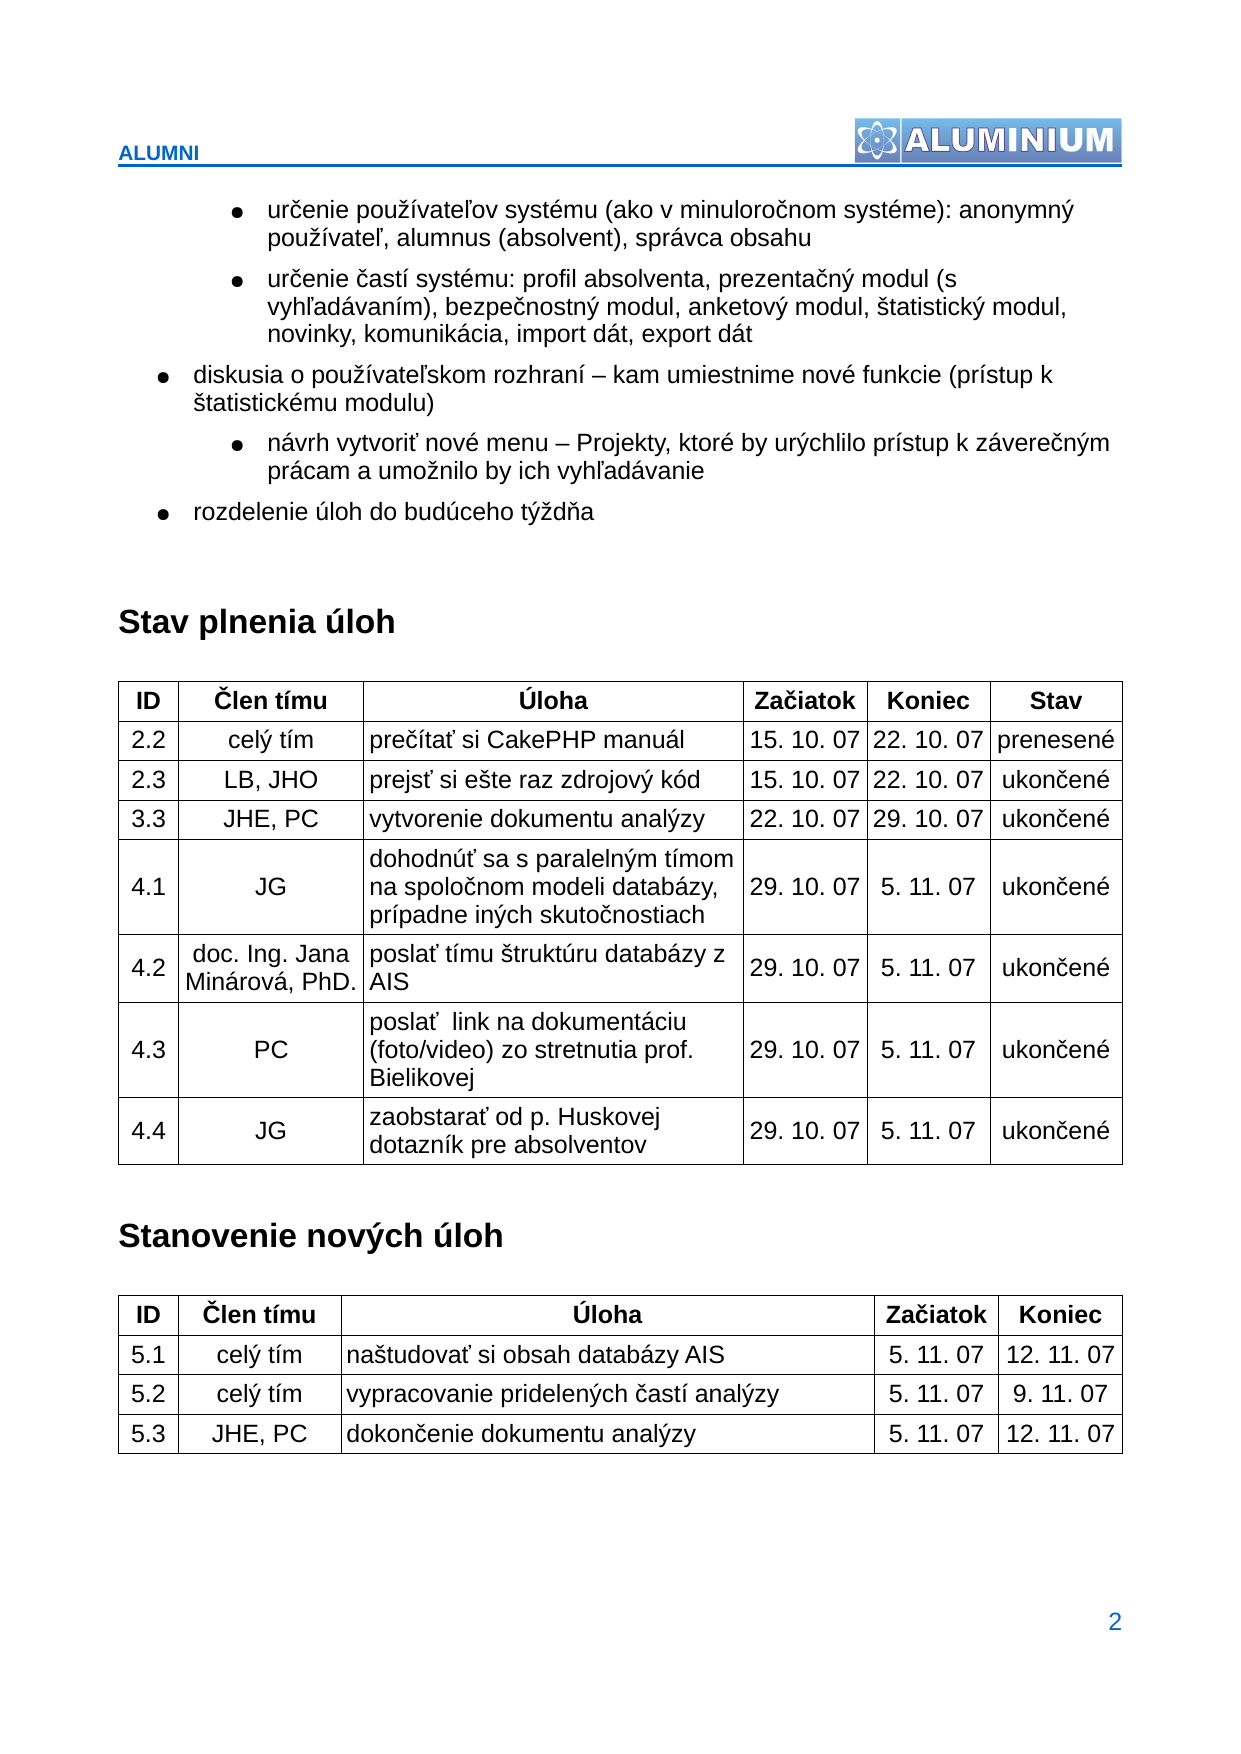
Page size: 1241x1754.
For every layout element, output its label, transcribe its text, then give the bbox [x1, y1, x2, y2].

list návrh vytvoriť nové menu – Projekty, ktoré by urýchlilo prístup k záverečným prácam a umožnilo by ich vyhľadávanie [229, 429, 1122, 485]
table_cell 5. 11. 07 [875, 1415, 998, 1453]
table_cell 2.3 [119, 761, 178, 799]
table_cell vypracovanie pridelených častí analýzy [342, 1375, 874, 1414]
table_header Začiatok [744, 682, 867, 721]
table_cell 5.3 [119, 1415, 178, 1453]
table_cell 5. 11. 07 [868, 1098, 990, 1164]
table_cell JG [179, 1098, 363, 1164]
table_header Začiatok [875, 1296, 998, 1335]
table_cell dokončenie dokumentu analýzy [342, 1415, 874, 1453]
table_cell 29. 10. 07 [744, 1003, 867, 1097]
table_cell 5.2 [119, 1375, 178, 1414]
table_cell 5. 11. 07 [875, 1336, 998, 1374]
table_cell dohodnúť sa s paralelným tímom na spoločnom modeli databázy, prípadne iných skutočnostiach [364, 840, 743, 934]
table_header ID [119, 682, 178, 721]
table_cell 5.1 [119, 1336, 178, 1374]
table_cell 9. 11. 07 [999, 1375, 1122, 1414]
table_cell 5. 11. 07 [868, 935, 990, 1002]
list diskusia o používateľskom rozhraní – kam umiestnime nové funkcie (prístup k štatistickému modulu) [156, 361, 1122, 416]
subtitle Stanovenie nových úloh [118, 1217, 1122, 1255]
table_cell doc. Ing. Jana Minárová, PhD. [179, 935, 363, 1002]
table_cell ukončené [991, 801, 1122, 839]
list určenie častí systému: profil absolventa, prezentačný modul (s vyhľadávaním), bezpečnostný modul, anketový modul, štatistický modul, novinky, komunikácia, import dát, export dát [229, 264, 1122, 348]
table_cell LB, JHO [179, 761, 363, 799]
table_header Člen tímu [179, 1296, 341, 1335]
table_header Úloha [342, 1296, 874, 1335]
table_cell 5. 11. 07 [868, 1003, 990, 1097]
table_cell celý tím [179, 1336, 341, 1374]
table_cell poslať tímu štruktúru databázy z AIS [364, 935, 743, 1002]
table_cell 15. 10. 07 [744, 722, 867, 760]
table_cell ukončené [991, 761, 1122, 799]
table_cell 22. 10. 07 [868, 761, 990, 799]
table_cell 2.2 [119, 722, 178, 760]
table_cell 22. 10. 07 [868, 722, 990, 760]
table_cell celý tím [179, 722, 363, 760]
table_cell vytvorenie dokumentu analýzy [364, 801, 743, 839]
table_header ID [119, 1296, 178, 1335]
table_cell ukončené [991, 1098, 1122, 1164]
table_cell 22. 10. 07 [744, 801, 867, 839]
table_cell poslať link na dokumentáciu (foto/video) zo stretnutia prof. Bielikovej [364, 1003, 743, 1097]
table_cell ukončené [991, 1003, 1122, 1097]
table_cell 12. 11. 07 [999, 1336, 1122, 1374]
table_cell JG [179, 840, 363, 934]
table_cell ukončené [991, 935, 1122, 1002]
table_header Úloha [364, 682, 743, 721]
table_cell 29. 10. 07 [744, 935, 867, 1002]
table_cell 29. 10. 07 [868, 801, 990, 839]
table_cell 5. 11. 07 [868, 840, 990, 934]
table_header Člen tímu [179, 682, 363, 721]
table_cell naštudovať si obsah databázy AIS [342, 1336, 874, 1374]
table_cell zaobstarať od p. Huskovej dotazník pre absolventov [364, 1098, 743, 1164]
picture [854, 117, 1122, 163]
table_cell ukončené [991, 840, 1122, 934]
table_cell celý tím [179, 1375, 341, 1414]
table_cell prenesené [991, 722, 1122, 760]
table_cell 4.4 [119, 1098, 178, 1164]
table_header Stav [991, 682, 1122, 721]
table_cell 4.1 [119, 840, 178, 934]
table_cell 4.3 [119, 1003, 178, 1097]
subtitle Stav plnenia úloh [118, 603, 1122, 641]
list určenie používateľov systému (ako v minuloročnom systéme): anonymný používateľ, alumnus (absolvent), správca obsahu [229, 196, 1122, 252]
table_cell 12. 11. 07 [999, 1415, 1122, 1453]
table_cell 4.2 [119, 935, 178, 1002]
list rozdelenie úloh do budúceho týždňa [156, 497, 1122, 525]
table_cell prejsť si ešte raz zdrojový kód [364, 761, 743, 799]
table_cell 3.3 [119, 801, 178, 839]
table_cell 29. 10. 07 [744, 1098, 867, 1164]
table_header Koniec [999, 1296, 1122, 1335]
table_cell 5. 11. 07 [875, 1375, 998, 1414]
table_header Koniec [868, 682, 990, 721]
table_cell 29. 10. 07 [744, 840, 867, 934]
table_cell PC [179, 1003, 363, 1097]
table_cell JHE, PC [179, 801, 363, 839]
table_cell prečítať si CakePHP manuál [364, 722, 743, 760]
table_cell JHE, PC [179, 1415, 341, 1453]
table_cell 15. 10. 07 [744, 761, 867, 799]
